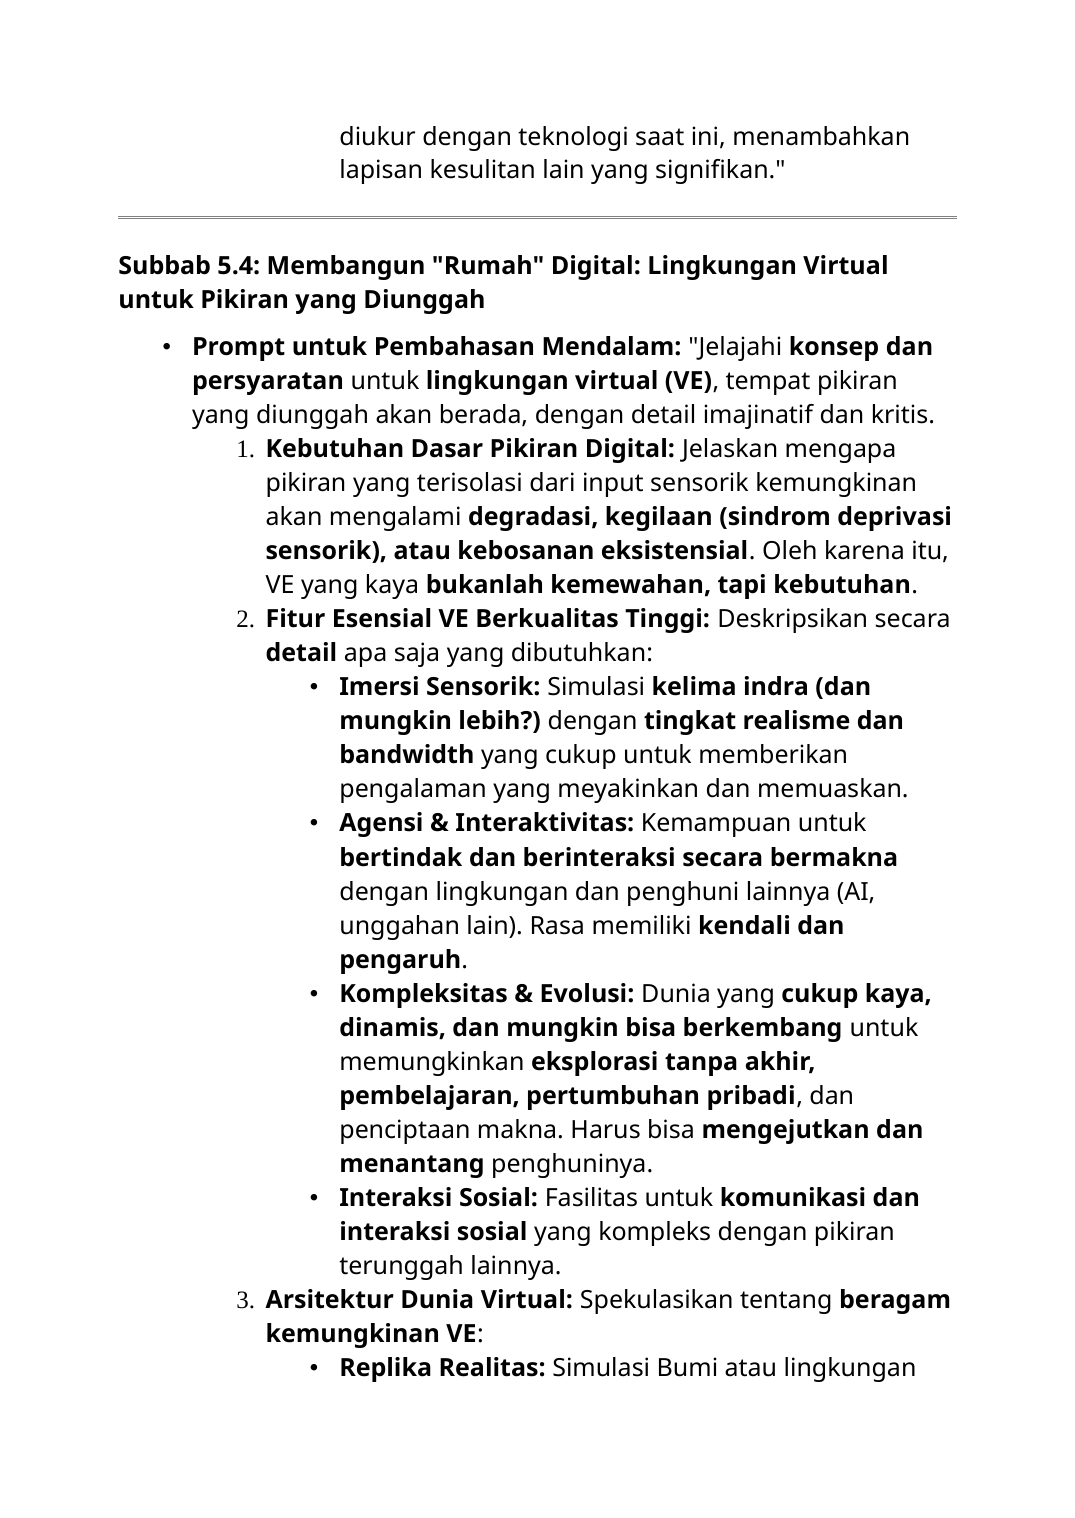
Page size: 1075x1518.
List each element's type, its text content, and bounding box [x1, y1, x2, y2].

list Arsitektur Dunia Virtual: Spekulasikan tentang beragam kemungkinan VE: [236, 1282, 957, 1350]
list Prompt untuk Pembahasan Mendalam: "Jelajahi konsep dan persyaratan untuk lingkungan virtual (VE), tempat pikiran yang diunggah akan berada, dengan detail imajinatif dan kritis. [162, 328, 957, 430]
list Interaksi Sosial: Fasilitas untuk komunikasi dan interaksi sosial yang kompleks dengan pikiran terunggah lainnya. [309, 1180, 957, 1282]
list Imersi Sensorik: Simulasi kelima indra (dan mungkin lebih?) dengan tingkat realisme dan bandwidth yang cukup untuk memberikan pengalaman yang meyakinkan dan memuaskan. [309, 669, 957, 805]
list Replika Realitas: Simulasi Bumi atau lingkungan [309, 1350, 957, 1384]
list Kebutuhan Dasar Pikiran Digital: Jelaskan mengapa pikiran yang terisolasi dari input sensorik kemungkinan akan mengalami degradasi, kegilaan (sindrom deprivasi sensorik), atau kebosanan eksistensial. Oleh karena itu, VE yang kaya bukanlah kemewahan, tapi kebutuhan. [236, 430, 957, 601]
list Agensi & Interaktivitas: Kemampuan untuk bertindak dan berinteraksi secara bermakna dengan lingkungan dan penghuni lainnya (AI, unggahan lain). Rasa memiliki kendali dan pengaruh. [309, 805, 957, 975]
list Fitur Esensial VE Berkualitas Tinggi: Deskripsikan secara detail apa saja yang dibutuhkan: [236, 601, 957, 669]
list Kompleksitas & Evolusi: Dunia yang cukup kaya, dinamis, dan mungkin bisa berkembang untuk memungkinkan eksplorasi tanpa akhir, pembelajaran, pertumbuhan pribadi, dan penciptaan makna. Harus bisa mengejutkan dan menantang penghuninya. [309, 975, 957, 1180]
list diukur dengan teknologi saat ini, menambahkan lapisan kesulitan lain yang signifikan." [309, 118, 957, 186]
text Subbab 5.4: Membangun "Rumah" Digital: Lingkungan Virtual untuk Pikiran yang Diunggah [118, 248, 957, 316]
